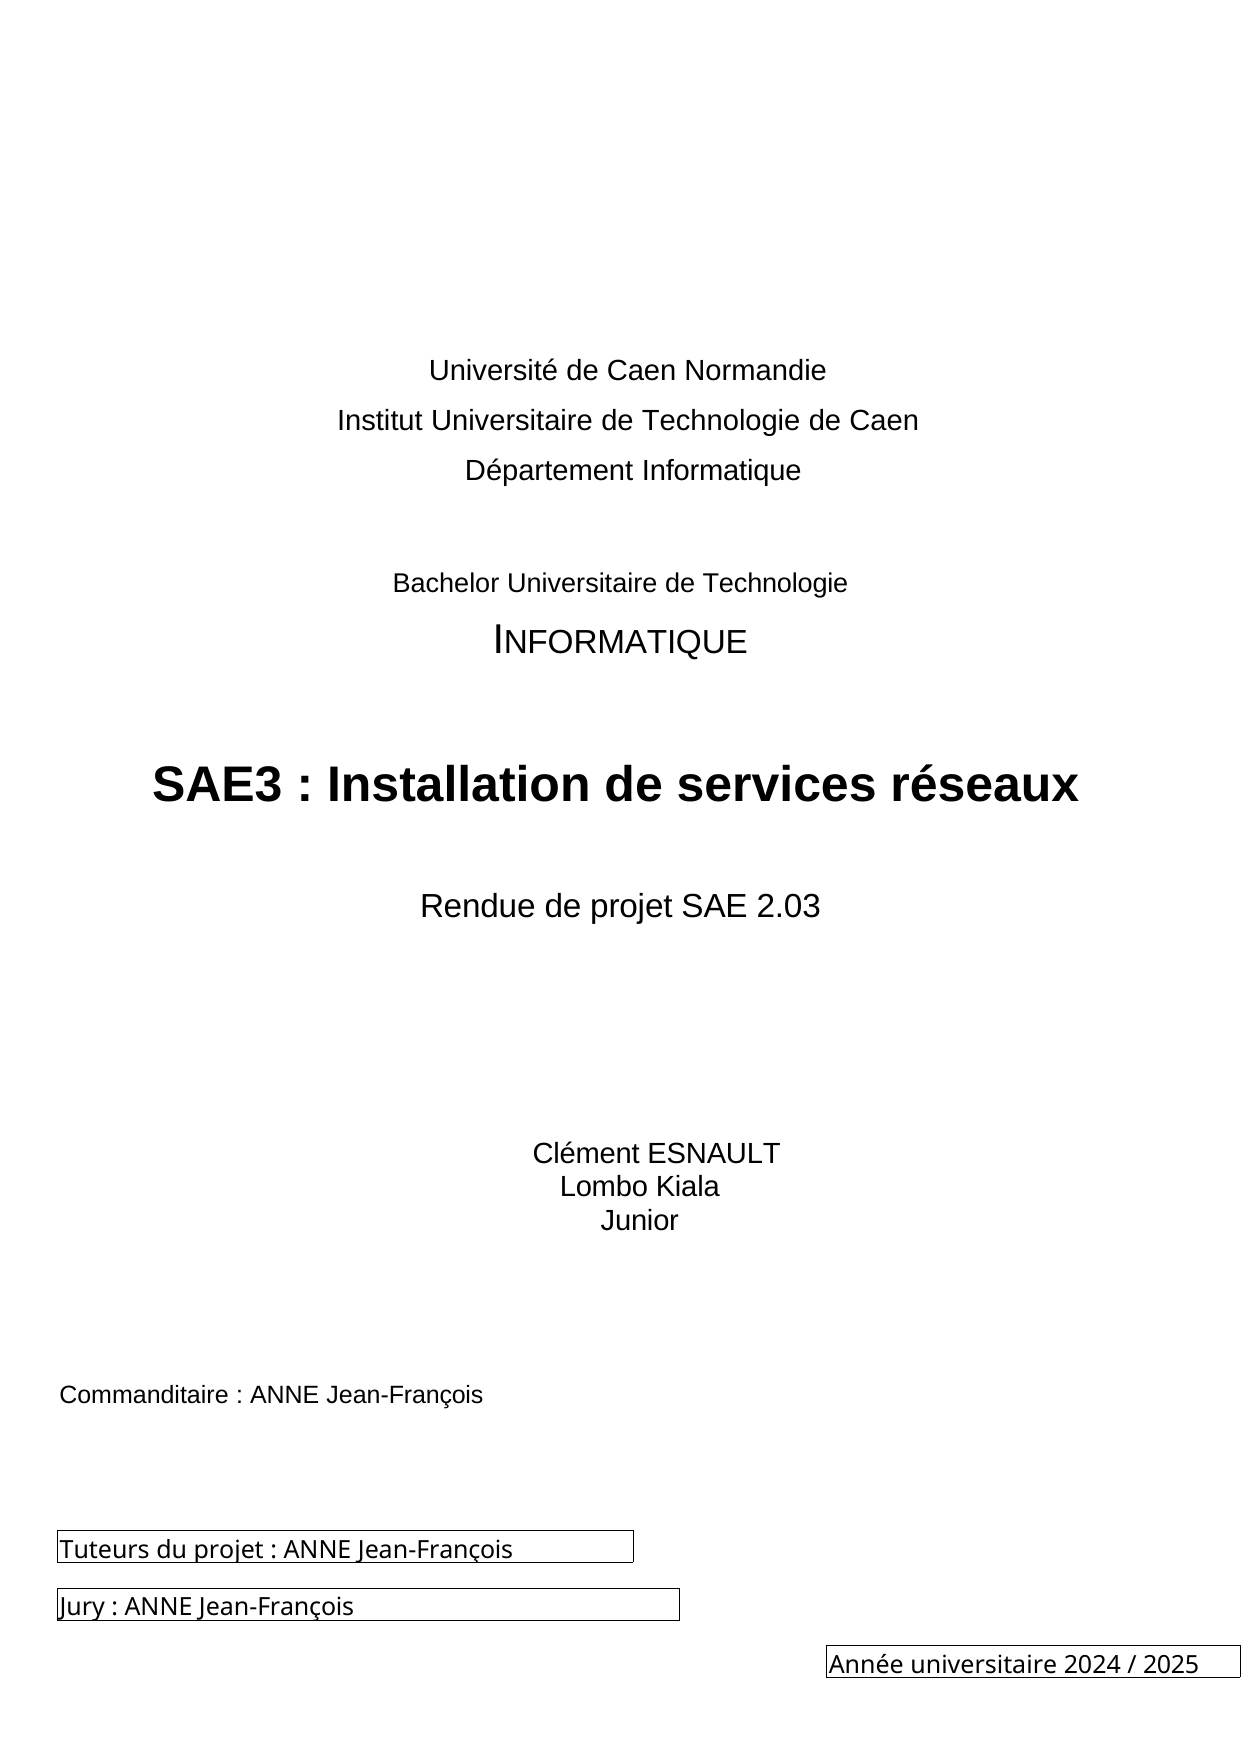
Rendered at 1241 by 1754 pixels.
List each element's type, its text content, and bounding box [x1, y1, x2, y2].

text Informatique [251, 614, 989, 662]
text Rendue de projet SAE 2.03 [251, 886, 989, 924]
text Institut Universitaire de Technologie de Caen [254, 403, 1001, 436]
text Université de Caen Normandie [254, 352, 1001, 386]
text Commanditaire : ANNE Jean-François [59, 1380, 1184, 1409]
subtitle SAE3 : Installation de services réseaux [48, 754, 1184, 812]
text Département Informatique [254, 453, 906, 487]
subtitle Bachelor Universitaire de Technologie [251, 567, 989, 598]
text Clément ESNAULT [532, 1136, 806, 1169]
text Lombo Kiala Junior [532, 1169, 747, 1236]
